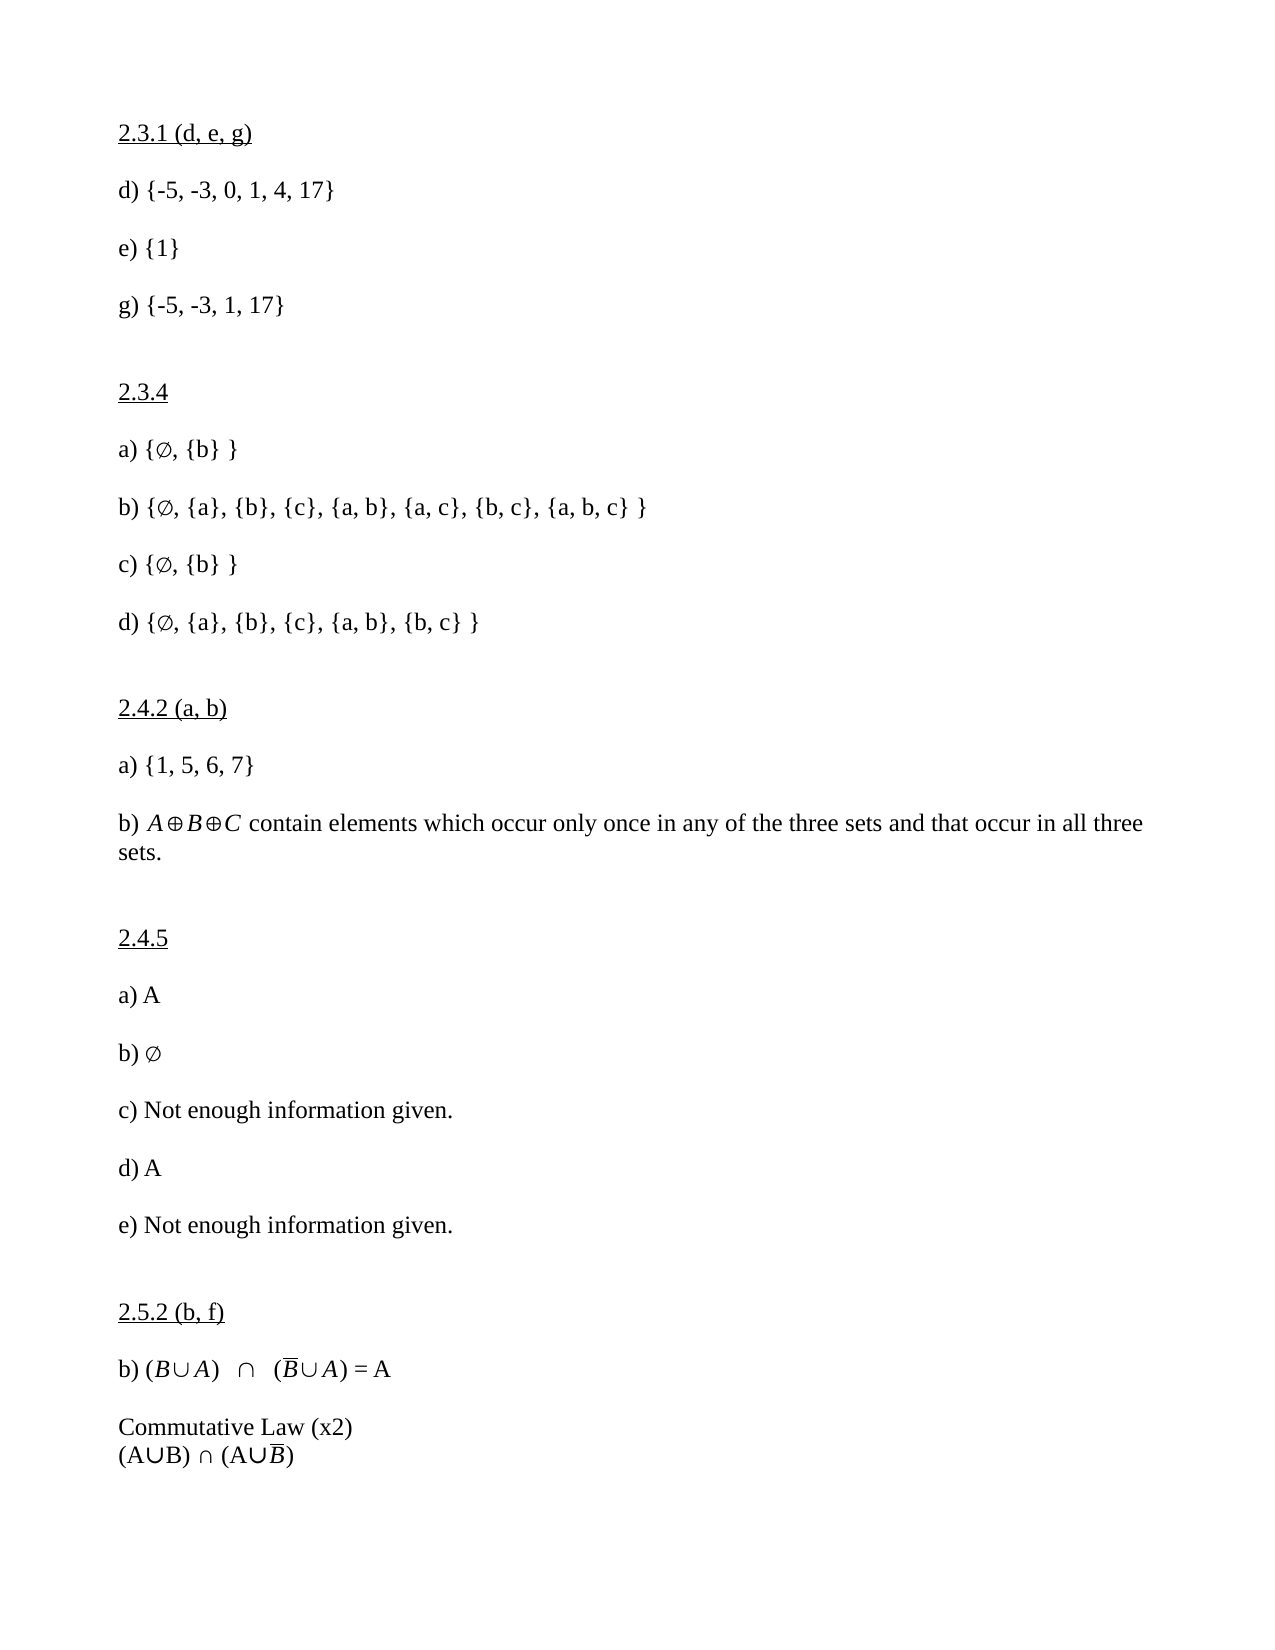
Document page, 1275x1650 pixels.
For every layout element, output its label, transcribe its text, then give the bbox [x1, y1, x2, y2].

text (A∪B) ∩ (A∪) [118, 1441, 1157, 1469]
text d) A [118, 1153, 1157, 1182]
text 2.3.4 [118, 377, 1157, 406]
text b) {∅, {a}, {b}, {c}, {a, b}, {a, c}, {b, c}, {a, b, c} } [118, 492, 1157, 521]
text e) {1} [118, 233, 1157, 262]
text g) {-5, -3, 1, 17} [118, 291, 1157, 319]
text b) ∅ [118, 1038, 1157, 1067]
text d) {∅, {a}, {b}, {c}, {a, b}, {b, c} } [118, 607, 1157, 636]
text c) Not enough information given. [118, 1096, 1157, 1124]
text 2.4.5 [118, 923, 1157, 952]
text Commutative Law (x2) [118, 1412, 1157, 1441]
text 2.4.2 (a, b) [118, 693, 1157, 722]
text d) {-5, -3, 0, 1, 4, 17} [118, 176, 1157, 204]
text e) Not enough information given. [118, 1211, 1157, 1239]
text 2.3.1 (d, e, g) [118, 118, 1157, 147]
text a) {∅, {b} } [118, 434, 1157, 463]
text b) () () = A [118, 1354, 1157, 1383]
text a) A [118, 981, 1157, 1009]
text c) {∅, {b} } [118, 549, 1157, 578]
text 2.5.2 (b, f) [118, 1297, 1157, 1326]
text b) contain elements which occur only once in any of the three sets and that occur in all three sets. [118, 808, 1157, 866]
text a) {1, 5, 6, 7} [118, 751, 1157, 779]
